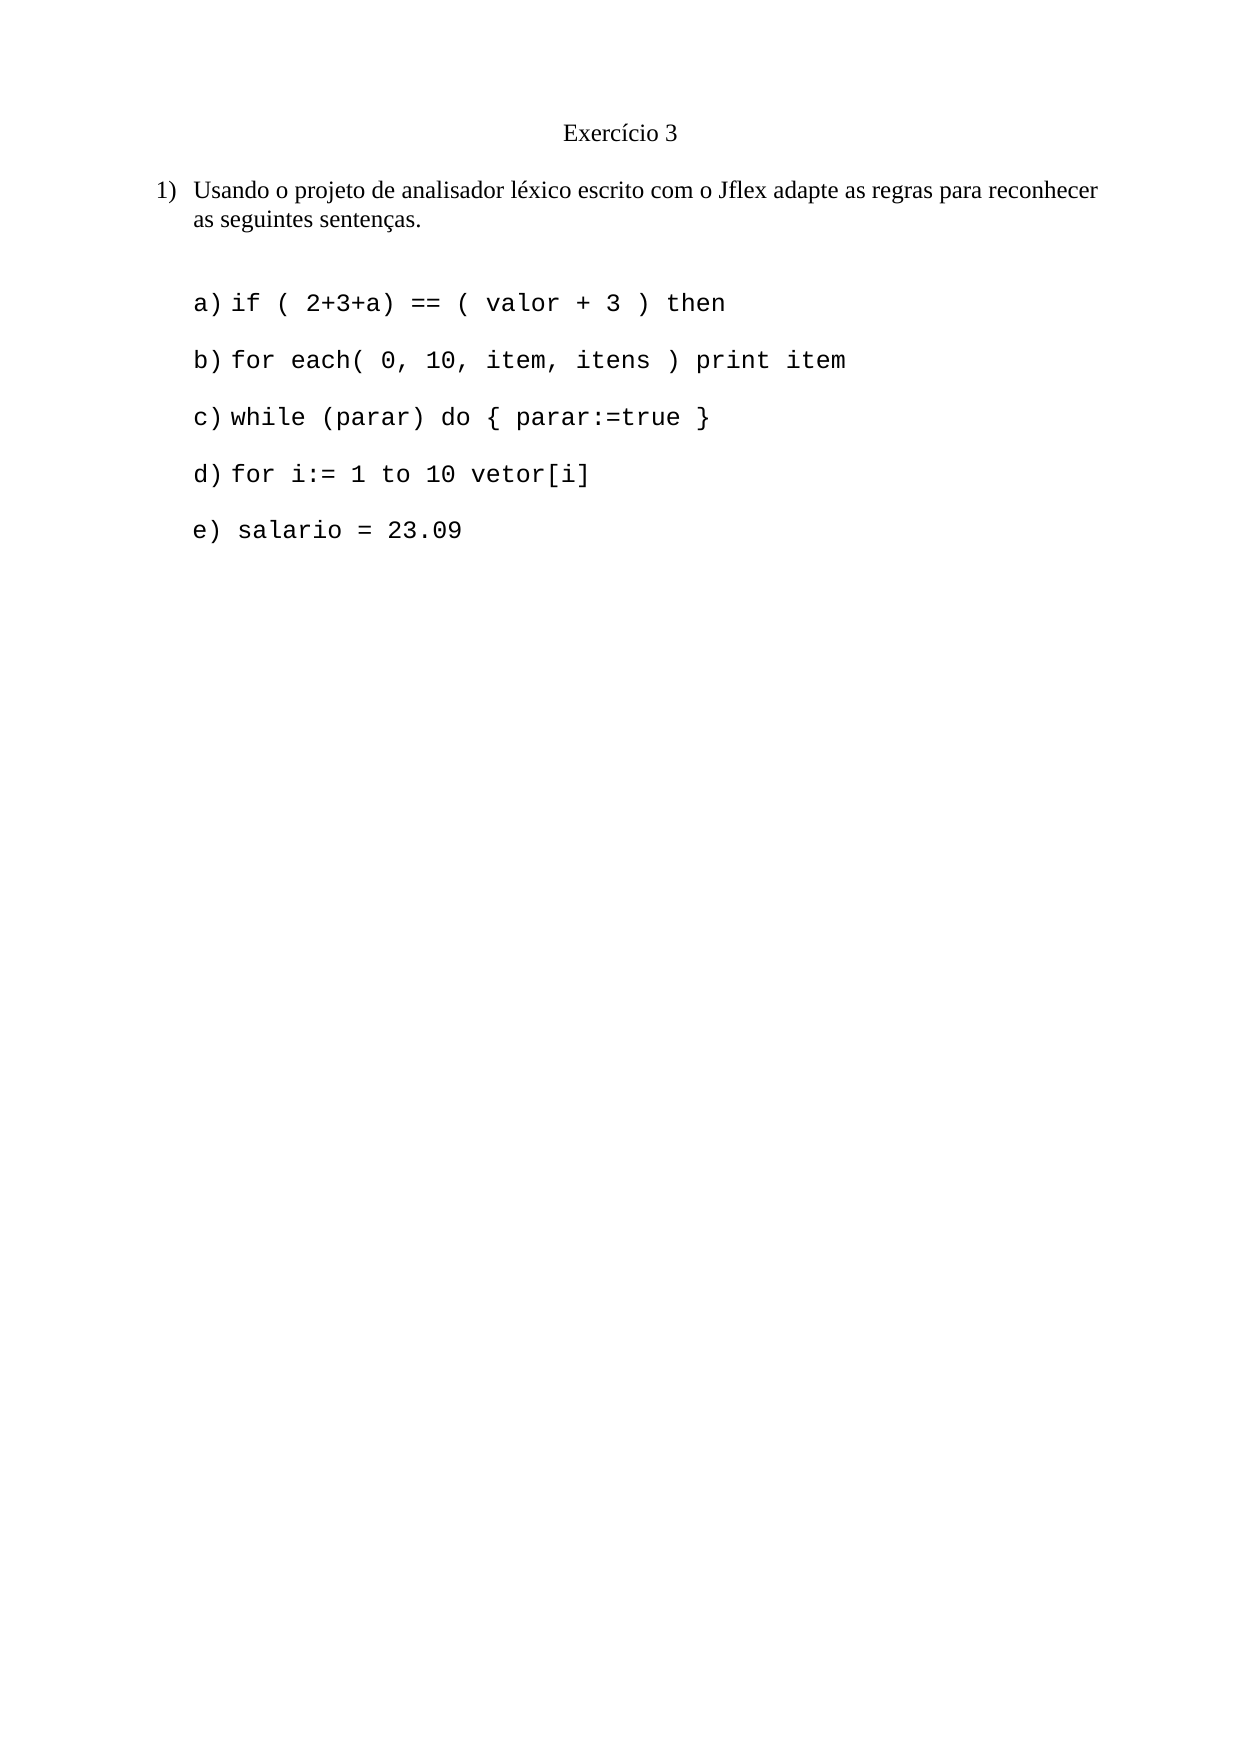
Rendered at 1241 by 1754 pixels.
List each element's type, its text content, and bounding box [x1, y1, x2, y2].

list for each( 0, 10, item, itens ) print item [193, 348, 1122, 376]
text e) salario = 23.09 [118, 518, 1122, 546]
list for i:= 1 to 10 vetor[i] [193, 461, 1122, 490]
list if ( 2+3+a) == ( valor + 3 ) then [193, 291, 1122, 319]
list Usando o projeto de analisador léxico escrito com o Jflex adapte as regras para reconhecer as seguintes sentenças. [156, 176, 1122, 233]
text Exercício 3 [118, 118, 1122, 147]
list while (parar) do { parar:=true } [193, 405, 1122, 433]
